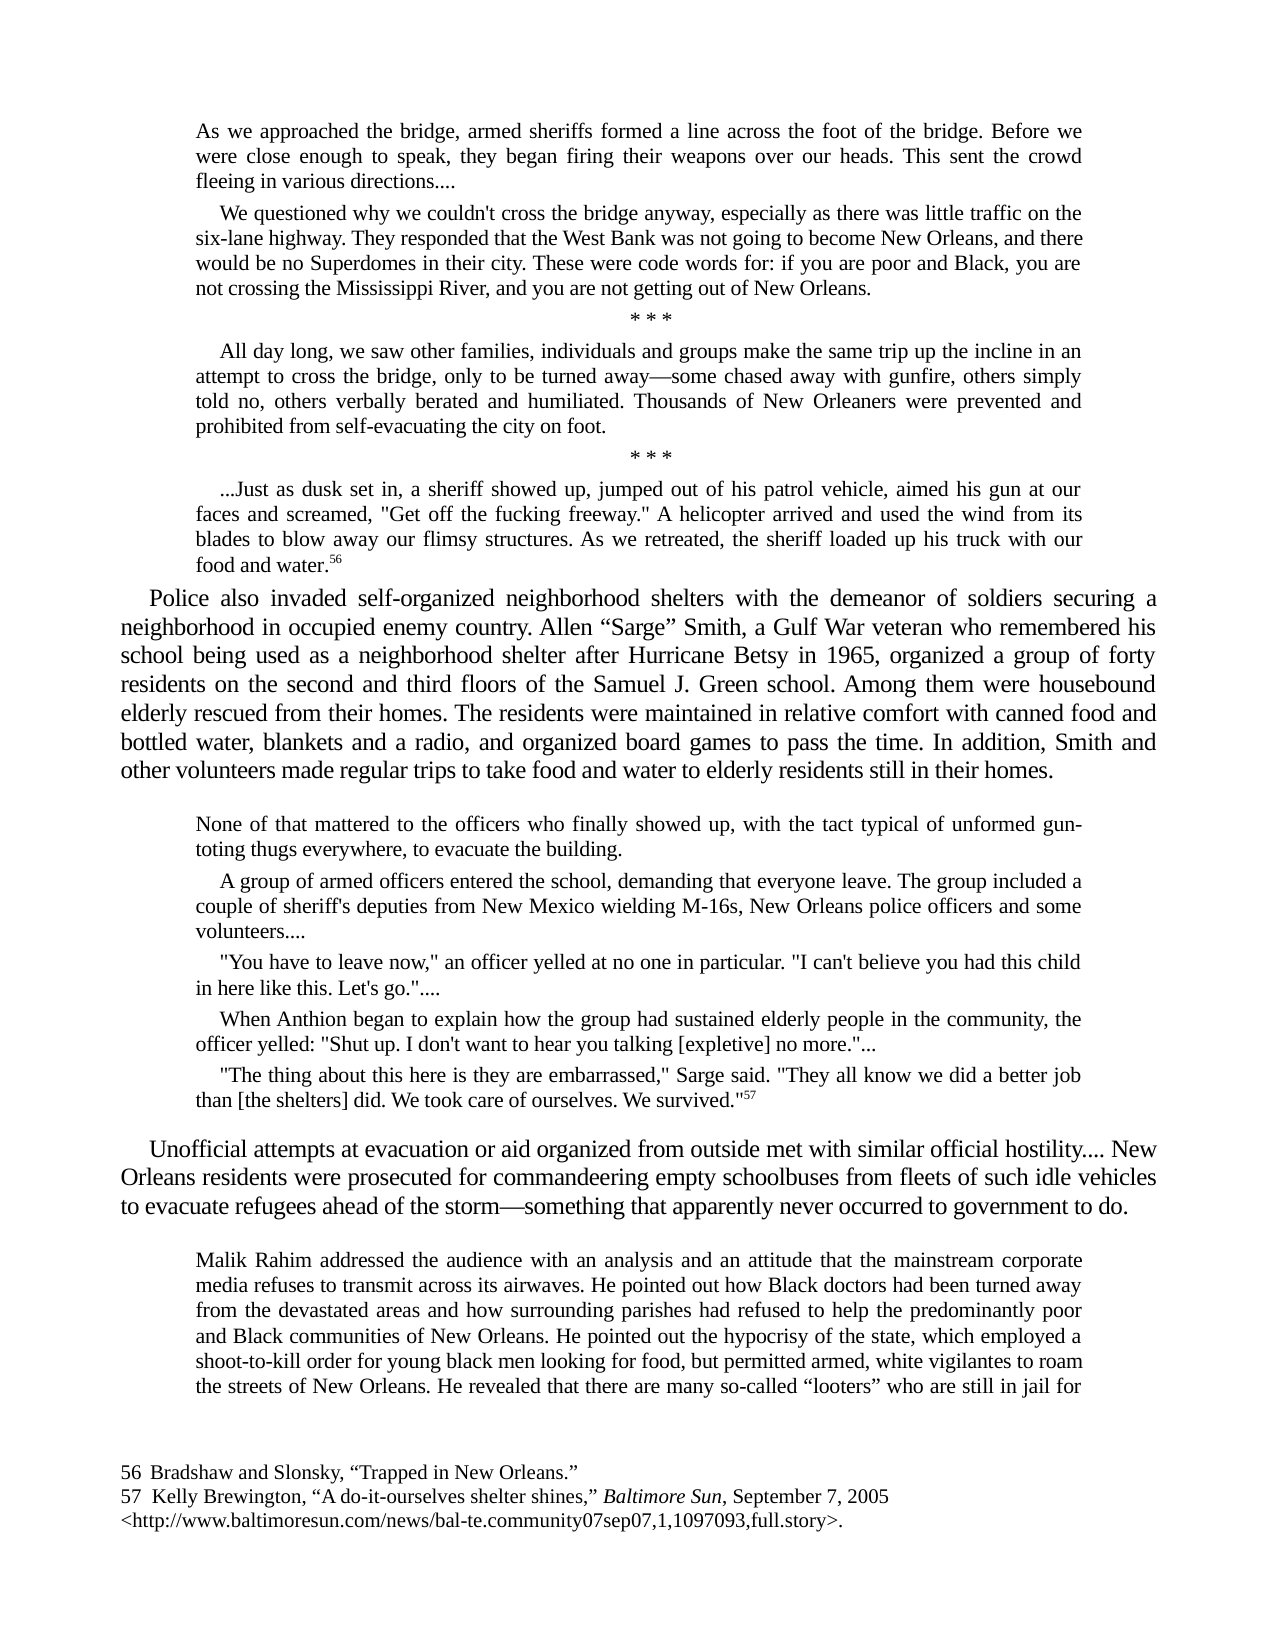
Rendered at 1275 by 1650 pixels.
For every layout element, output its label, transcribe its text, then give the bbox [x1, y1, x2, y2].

text Bradshaw and Slonsky, “Trapped in New Orleans.” [120, 1460, 1158, 1484]
text * * * [195, 445, 1083, 470]
text Malik Rahim addressed the audience with an analysis and an attitude that the mainstream corporate media refuses to transmit across its airwaves. He pointed out how Black doctors had been turned away from the devastated areas and how surrounding parishes had refused to help the predominantly poor and Black communities of New Orleans. He pointed out the hypocrisy of the state, which employed a shoot-to-kill order for young black men looking for food, but permitted armed, white vigilantes to roam the streets of New Orleans. He revealed that there are many so-called “looters” who are still in jail for [195, 1247, 1083, 1398]
text We questioned why we couldn't cross the bridge anyway, especially as there was little traffic on the six-lane highway. They responded that the West Bank was not going to become New Orleans, and there would be no Superdomes in their city. These were code words for: if you are poor and Black, you are not crossing the Mississippi River, and you are not getting out of New Orleans. [195, 200, 1083, 301]
text Unofficial attempts at evacuation or aid organized from outside met with similar official hostility.... New Orleans residents were prosecuted for commandeering empty schoolbuses from fleets of such idle vehicles to evacuate refugees ahead of the storm—something that apparently never occurred to government to do. [120, 1134, 1158, 1220]
text A group of armed officers entered the school, demanding that everyone leave. The group included a couple of sheriff's deputies from New Mexico wielding M-16s, New Orleans police officers and some volunteers.... [195, 868, 1083, 943]
text "The thing about this here is they are embarrassed," Sarge said. "They all know we did a better job than [the shelters] did. We took care of ourselves. We survived." [195, 1062, 1083, 1113]
text "You have to leave now," an officer yelled at no one in particular. "I can't believe you had this child in here like this. Let's go.".... [195, 949, 1083, 1000]
text Police also invaded self-organized neighborhood shelters with the demeanor of soldiers securing a neighborhood in occupied enemy country. Allen “Sarge” Smith, a Gulf War veteran who remembered his school being used as a neighborhood shelter after Hurricane Betsy in 1965, organized a group of forty residents on the second and third floors of the Samuel J. Green school. Among them were housebound elderly rescued from their homes. The residents were maintained in relative comfort with canned food and bottled water, blankets and a radio, and organized board games to pass the time. In addition, Smith and other volunteers made regular trips to take food and water to elderly residents still in their homes. [120, 583, 1158, 784]
text When Anthion began to explain how the group had sustained elderly people in the community, the officer yelled: "Shut up. I don't want to hear you talking [expletive] no more."... [195, 1006, 1083, 1056]
text * * * [195, 307, 1083, 332]
text ...Just as dusk set in, a sheriff showed up, jumped out of his patrol vehicle, aimed his gun at our faces and screamed, "Get off the fucking freeway." A helicopter arrived and used the wind from its blades to blow away our flimsy structures. As we retreated, the sheriff loaded up his truck with our food and water. [195, 476, 1083, 577]
text All day long, we saw other families, individuals and groups make the same trip up the incline in an attempt to cross the bridge, only to be turned away—some chased away with gunfire, others simply told no, others verbally berated and humiliated. Thousands of New Orleaners were prevented and prohibited from self-evacuating the city on foot. [195, 338, 1083, 439]
text Kelly Brewington, “A do-it-ourselves shelter shines,” Baltimore Sun, September 7, 2005 <http://www.baltimoresun.com/news/bal-te.community07sep07,1,1097093,full.story>. [120, 1484, 1158, 1532]
text As we approached the bridge, armed sheriffs formed a line across the foot of the bridge. Before we were close enough to speak, they began firing their weapons over our heads. This sent the crowd fleeing in various directions.... [195, 118, 1083, 194]
text None of that mattered to the officers who finally showed up, with the tact typical of unformed gun-toting thugs everywhere, to evacuate the building. [195, 811, 1083, 862]
